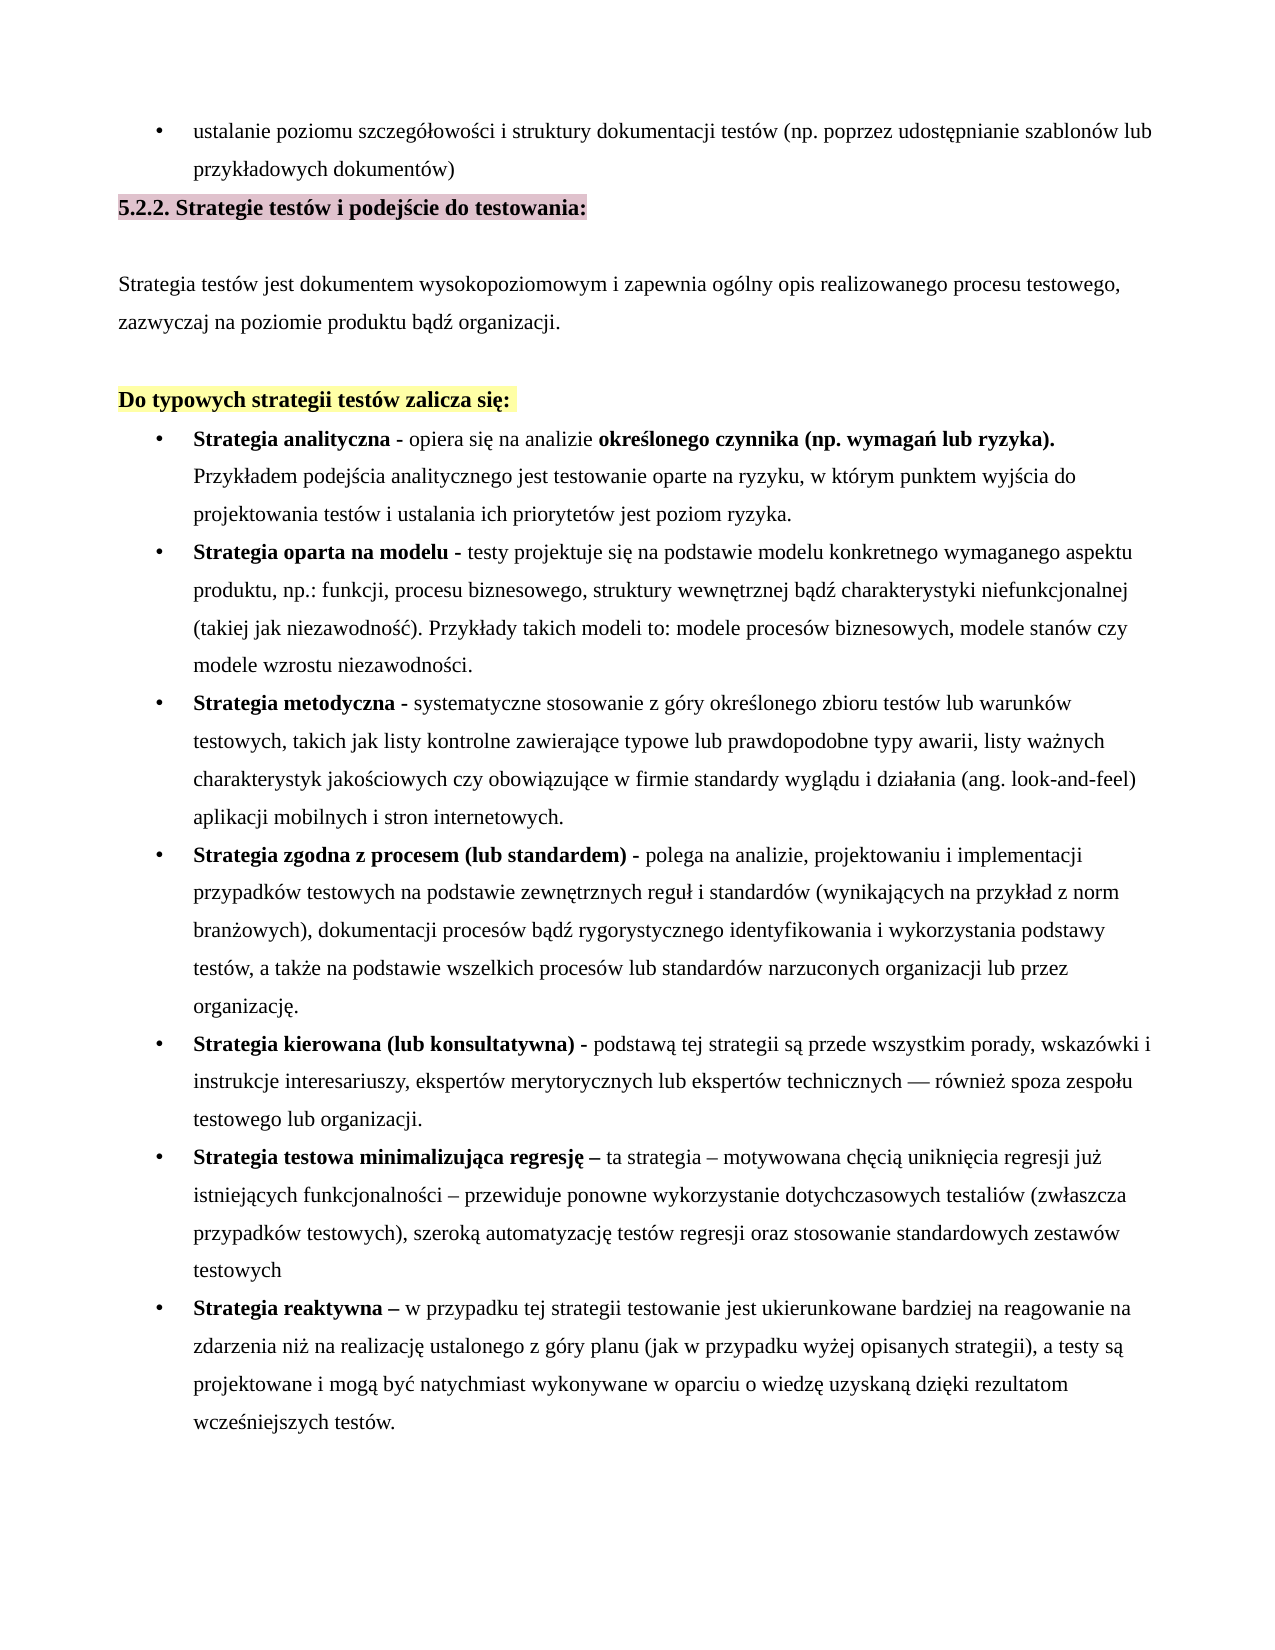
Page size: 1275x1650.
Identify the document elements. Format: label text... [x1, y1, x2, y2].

text Do typowych strategii testów zalicza się: [118, 386, 1157, 412]
list Strategia zgodna z procesem (lub standardem) - polega na analizie, projektowaniu i implementacji przypadków testowych na podstawie zewnętrznych reguł i standardów (wynikających na przykład z norm branżowych), dokumentacji procesów bądź rygorystycznego identyfikowania i wykorzystania podstawy testów, a także na podstawie wszelkich procesów lub standardów narzuconych organizacji lub przez organizację. [156, 842, 1157, 1018]
list Strategia reaktywna – w przypadku tej strategii testowanie jest ukierunkowane bardziej na reagowanie na zdarzenia niż na realizację ustalonego z góry planu (jak w przypadku wyżej opisanych strategii), a testy są projektowane i mogą być natychmiast wykonywane w oparciu o wiedzę uzyskaną dzięki rezultatom wcześniejszych testów. [156, 1295, 1157, 1434]
list Strategia testowa minimalizująca regresję – ta strategia – motywowana chęcią uniknięcia regresji już istniejących funkcjonalności – przewiduje ponowne wykorzystanie dotychczasowych testaliów (zwłaszcza przypadków testowych), szeroką automatyzację testów regresji oraz stosowanie standardowych zestawów testowych [156, 1144, 1157, 1283]
list ustalanie poziomu szczegółowości i struktury dokumentacji testów (np. poprzez udostępnianie szablonów lub przykładowych dokumentów) [156, 118, 1157, 181]
text Strategia testów jest dokumentem wysokopoziomowym i zapewnia ogólny opis realizowanego procesu testowego, zazwyczaj na poziomie produktu bądź organizacji. [118, 271, 1157, 334]
list Strategia metodyczna - systematyczne stosowanie z góry określonego zbioru testów lub warunków testowych, takich jak listy kontrolne zawierające typowe lub prawdopodobne typy awarii, listy ważnych charakterystyk jakościowych czy obowiązujące w firmie standardy wyglądu i działania (ang. look-and-feel) aplikacji mobilnych i stron internetowych. [156, 690, 1157, 829]
list Strategia analityczna - opiera się na analizie określonego czynnika (np. wymagań lub ryzyka). Przykładem podejścia analitycznego jest testowanie oparte na ryzyku, w którym punktem wyjścia do projektowania testów i ustalania ich priorytetów jest poziom ryzyka. [156, 426, 1157, 526]
list Strategia kierowana (lub konsultatywna) - podstawą tej strategii są przede wszystkim porady, wskazówki i instrukcje interesariuszy, ekspertów merytorycznych lub ekspertów technicznych — również spoza zespołu testowego lub organizacji. [156, 1031, 1157, 1131]
list Strategia oparta na modelu - testy projektuje się na podstawie modelu konkretnego wymaganego aspektu produktu, np.: funkcji, procesu biznesowego, struktury wewnętrznej bądź charakterystyki niefunkcjonalnej (takiej jak niezawodność). Przykłady takich modeli to: modele procesów biznesowych, modele stanów czy modele wzrostu niezawodności. [156, 539, 1157, 678]
text 5.2.2. Strategie testów i podejście do testowania: [118, 194, 1157, 220]
